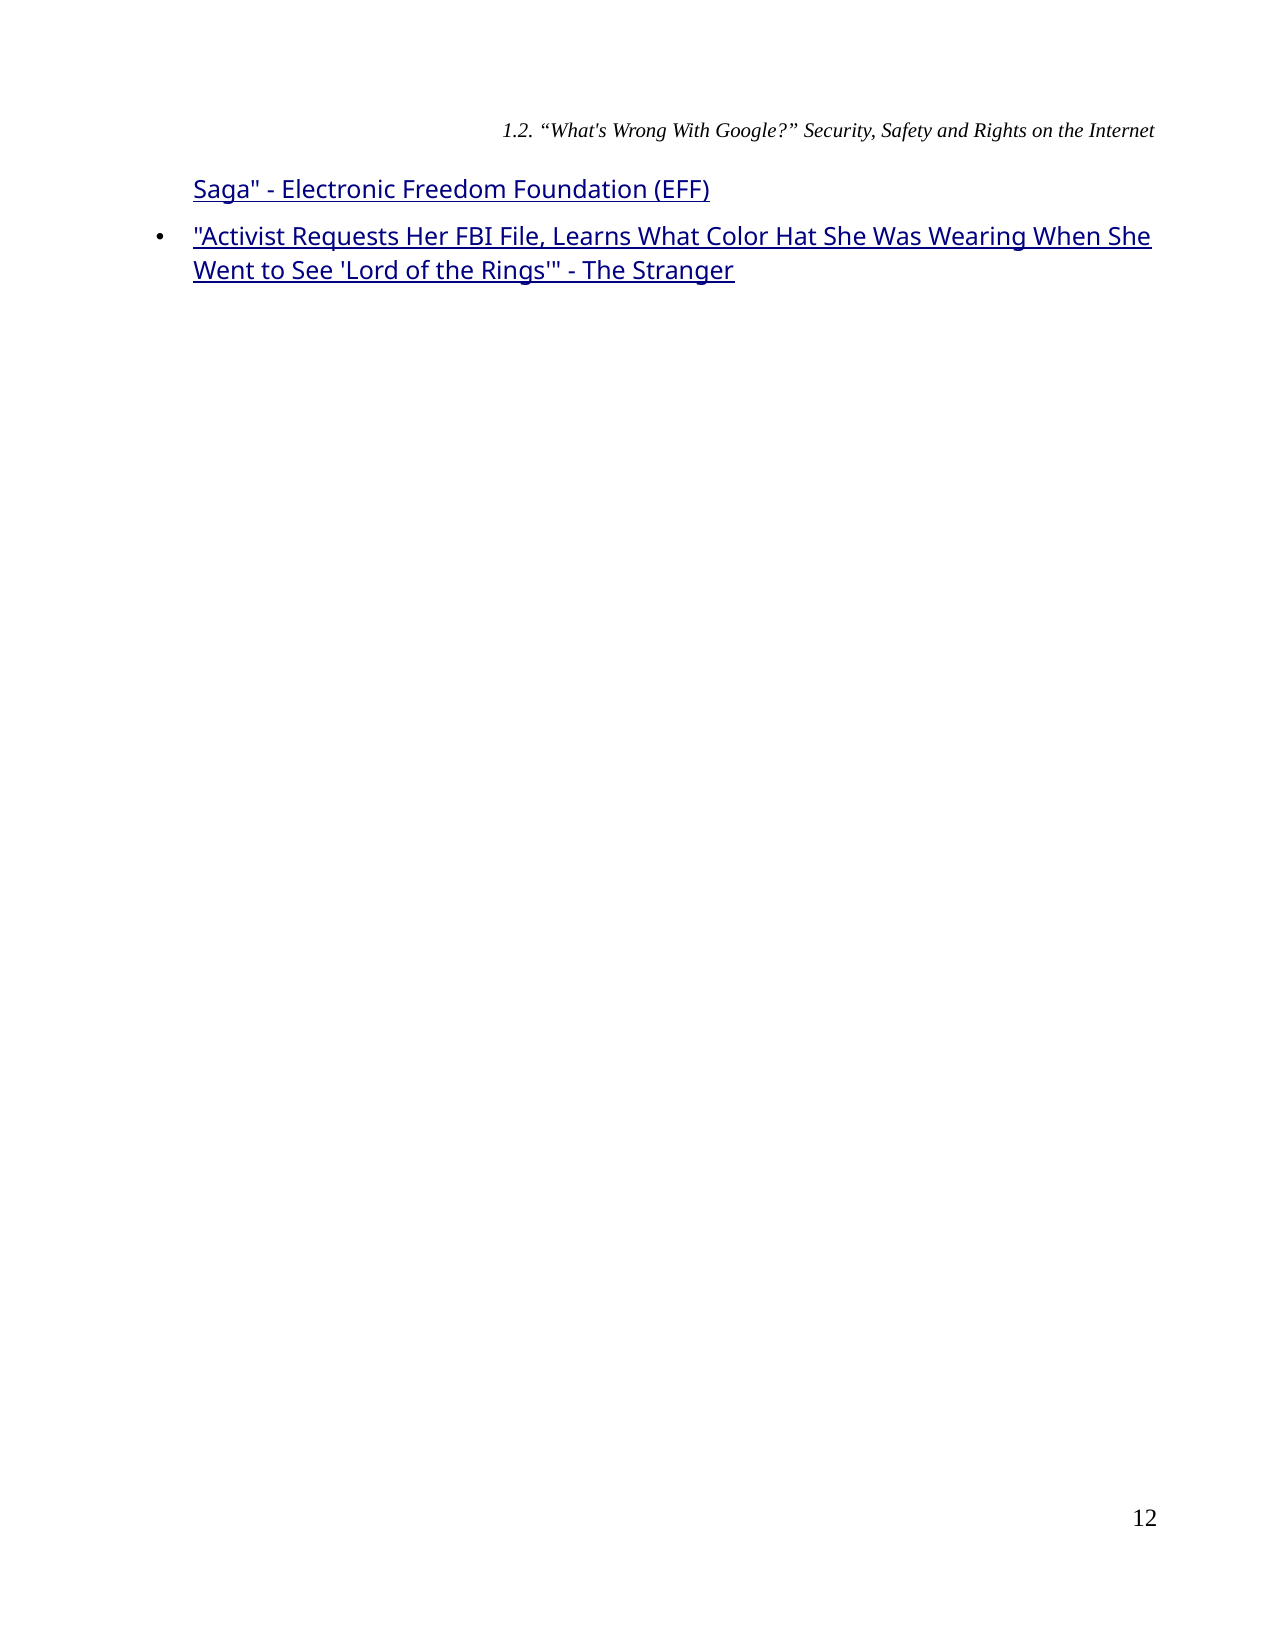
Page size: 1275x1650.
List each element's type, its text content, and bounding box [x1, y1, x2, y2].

list "Activist Requests Her FBI File, Learns What Color Hat She Was Wearing When She Went to See 'Lord of the Rings'" - The Stranger [156, 218, 1157, 286]
list Saga" - Electronic Freedom Foundation (EFF) [156, 172, 1157, 206]
